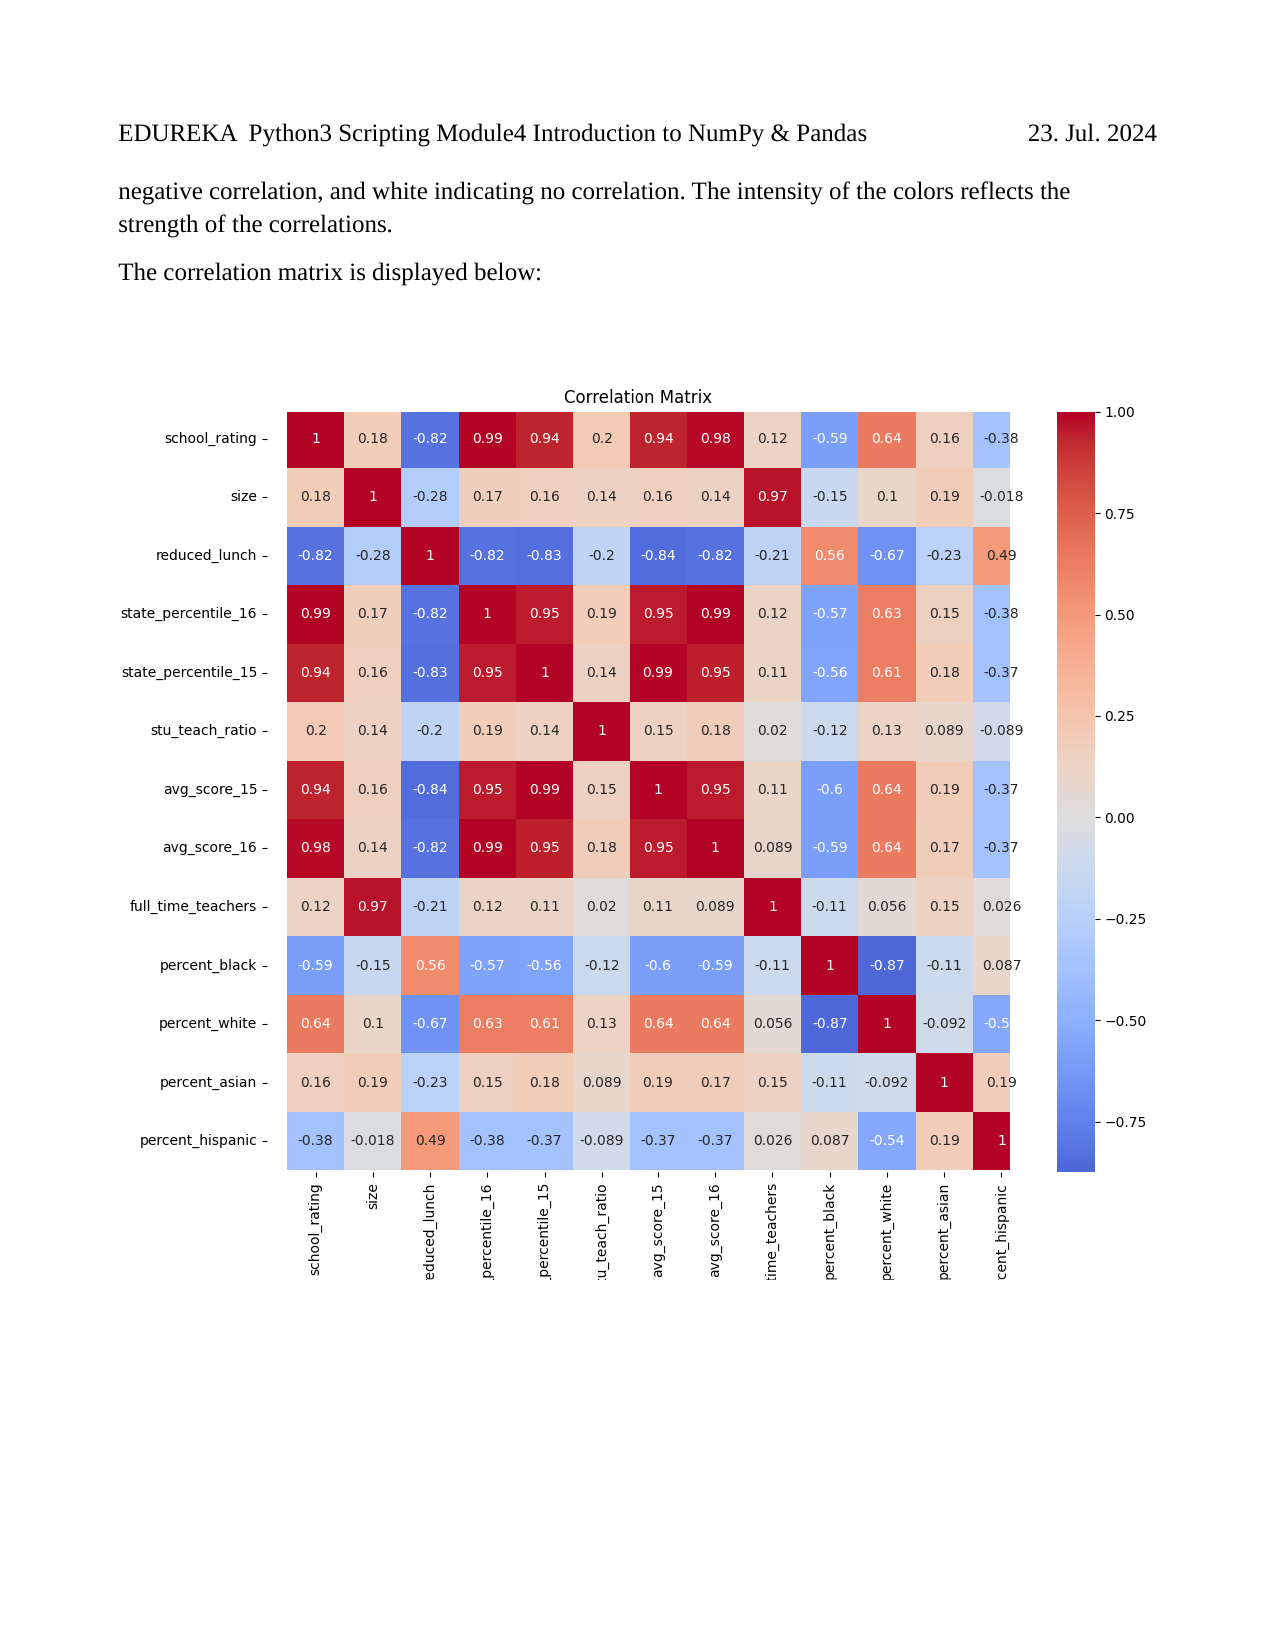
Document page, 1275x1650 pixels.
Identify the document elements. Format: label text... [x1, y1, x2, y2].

text negative correlation, and white indicating no correlation. The intensity of the colors reflects the strength of the correlations. [118, 176, 1157, 238]
picture [118, 362, 1157, 1280]
text The correlation matrix is displayed below: [118, 257, 1157, 286]
